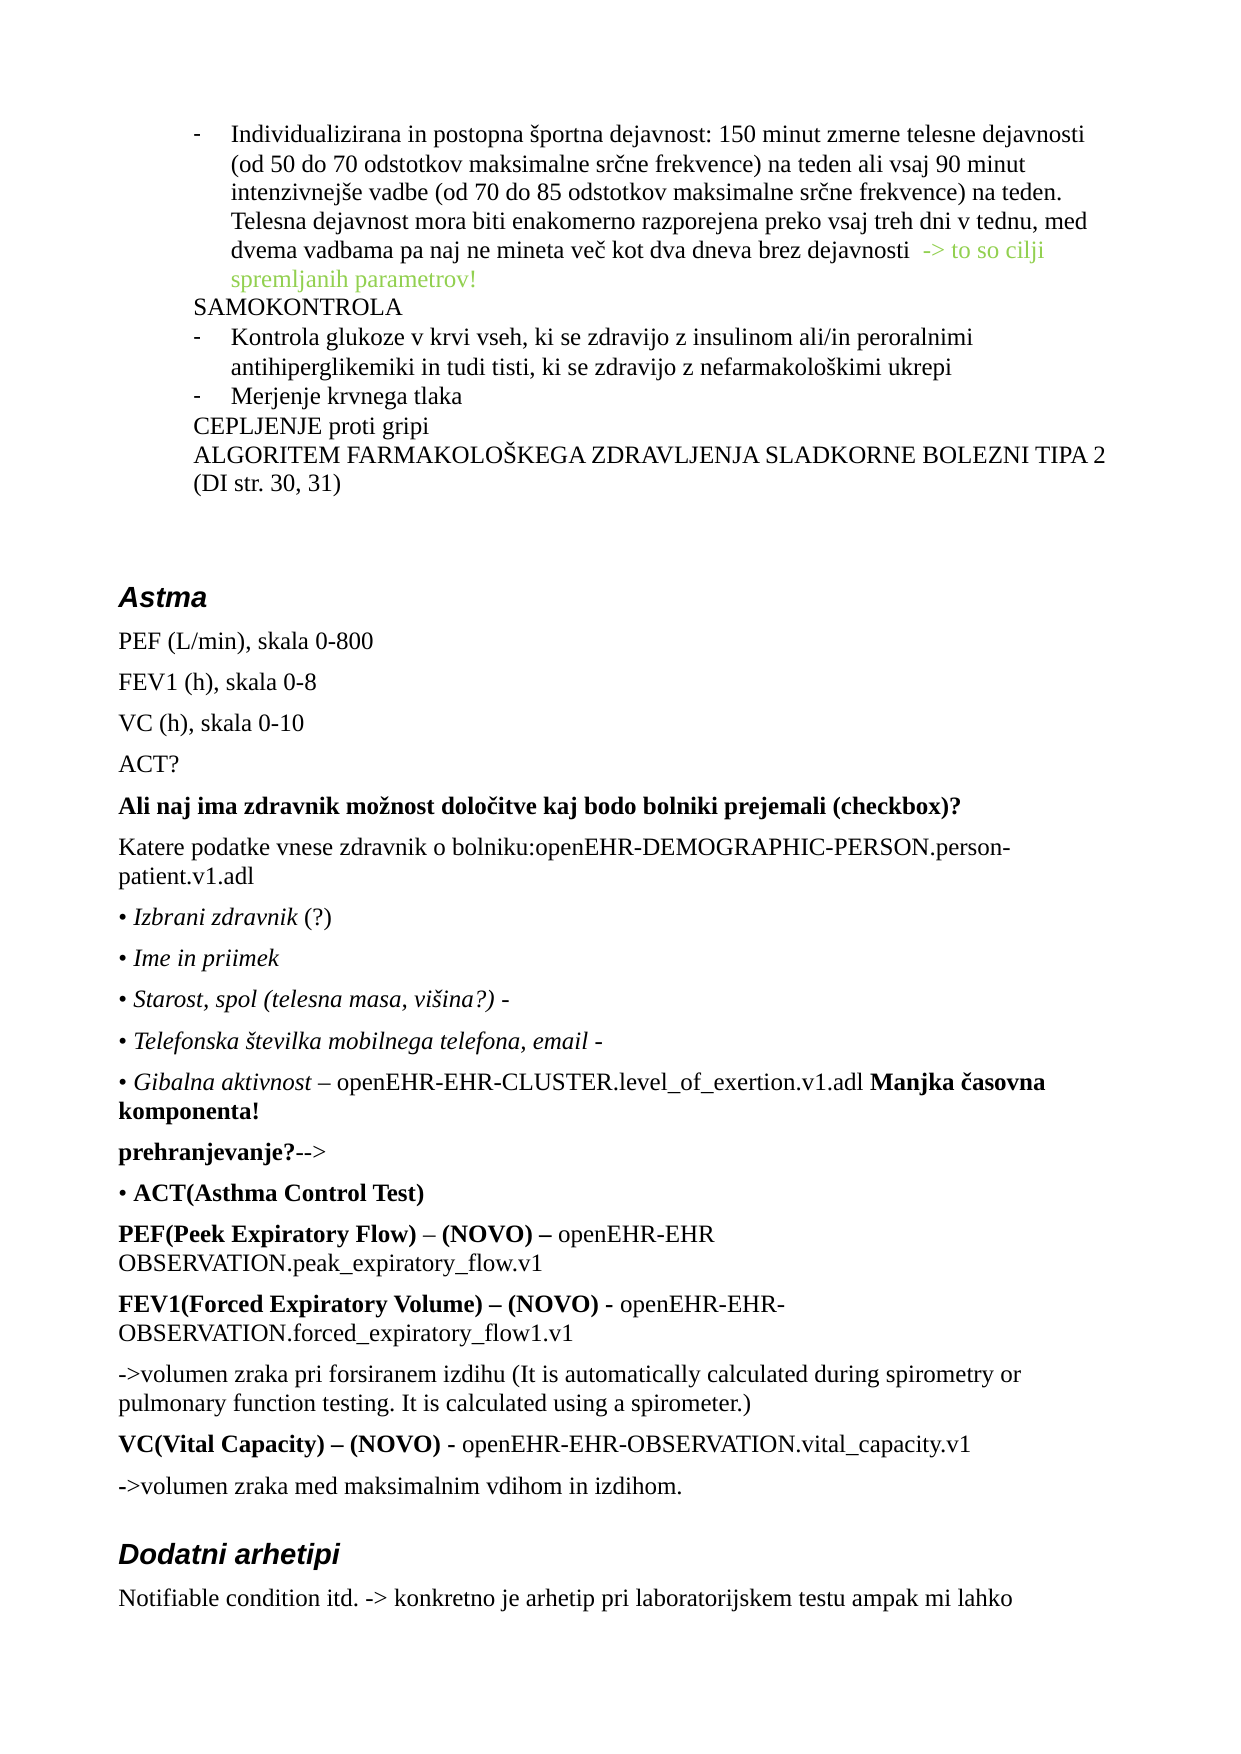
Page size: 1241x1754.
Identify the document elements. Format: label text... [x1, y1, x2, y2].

text • Gibalna aktivnost – openEHR-EHR-CLUSTER.level_of_exertion.v1.adl Manjka časovna komponenta! [118, 1067, 1122, 1124]
text ->volumen zraka pri forsiranem izdihu (It is automatically calculated during spirometry or pulmonary function testing. It is calculated using a spirometer.) [118, 1359, 1122, 1417]
text Ali naj ima zdravnik možnost določitve kaj bodo bolniki prejemali (checkbox)? [118, 791, 1122, 819]
text FEV1(Forced Expiratory Volume) – (NOVO) - openEHR-EHR-OBSERVATION.forced_expiratory_flow1.v1 [118, 1289, 1122, 1347]
text SAMOKONTROLA [193, 292, 1122, 321]
list Merjenje krvnega tlaka [193, 380, 1122, 411]
text prehranjevanje?--> [118, 1137, 1122, 1166]
text PEF (L/min), skala 0-800 [118, 626, 1122, 654]
text • Ime in priimek [118, 943, 1122, 972]
text • ACT(Asthma Control Test) [118, 1178, 1122, 1207]
text • Izbrani zdravnik (?) [118, 902, 1122, 931]
text FEV1 (h), skala 0-8 [118, 667, 1122, 696]
subtitle Dodatni arhetipi [118, 1537, 1122, 1571]
text • Starost, spol (telesna masa, višina?) - [118, 984, 1122, 1013]
text VC(Vital Capacity) – (NOVO) - openEHR-EHR-OBSERVATION.vital_capacity.v1 [118, 1429, 1122, 1458]
text CEPLJENJE proti gripi [193, 411, 1122, 440]
text VC (h), skala 0-10 [118, 708, 1122, 737]
list Individualizirana in postopna športna dejavnost: 150 minut zmerne telesne dejavnosti (od 50 do 70 odstotkov maksimalne srčne frekvence) na teden ali vsaj 90 minut intenzivnejše vadbe (od 70 do 85 odstotkov maksimalne srčne frekvence) na teden. Telesna dejavnost mora biti enakomerno razporejena preko vsaj treh dni v tednu, med dvema vadbama pa naj ne mineta več kot dva dneva brez dejavnosti -> to so cilji spremljanih parametrov! [193, 118, 1122, 292]
text ACT? [118, 749, 1122, 778]
text Katere podatke vnese zdravnik o bolniku:openEHR-DEMOGRAPHIC-PERSON.person-patient.v1.adl [118, 832, 1122, 889]
text ->volumen zraka med maksimalnim vdihom in izdihom. [118, 1471, 1122, 1499]
text ALGORITEM FARMAKOLOŠKEGA ZDRAVLJENJA SLADKORNE BOLEZNI TIPA 2 (DI str. 30, 31) [193, 440, 1122, 497]
list Kontrola glukoze v krvi vseh, ki se zdravijo z insulinom ali/in peroralnimi antihiperglikemiki in tudi tisti, ki se zdravijo z nefarmakološkimi ukrepi [193, 321, 1122, 380]
text Notifiable condition itd. -> konkretno je arhetip pri laboratorijskem testu ampak mi lahko [118, 1583, 1122, 1612]
subtitle Astma [118, 580, 1122, 613]
text PEF(Peek Expiratory Flow) – (NOVO) – openEHR-EHR OBSERVATION.peak_expiratory_flow.v1 [118, 1219, 1122, 1277]
text • Telefonska številka mobilnega telefona, email - [118, 1026, 1122, 1054]
